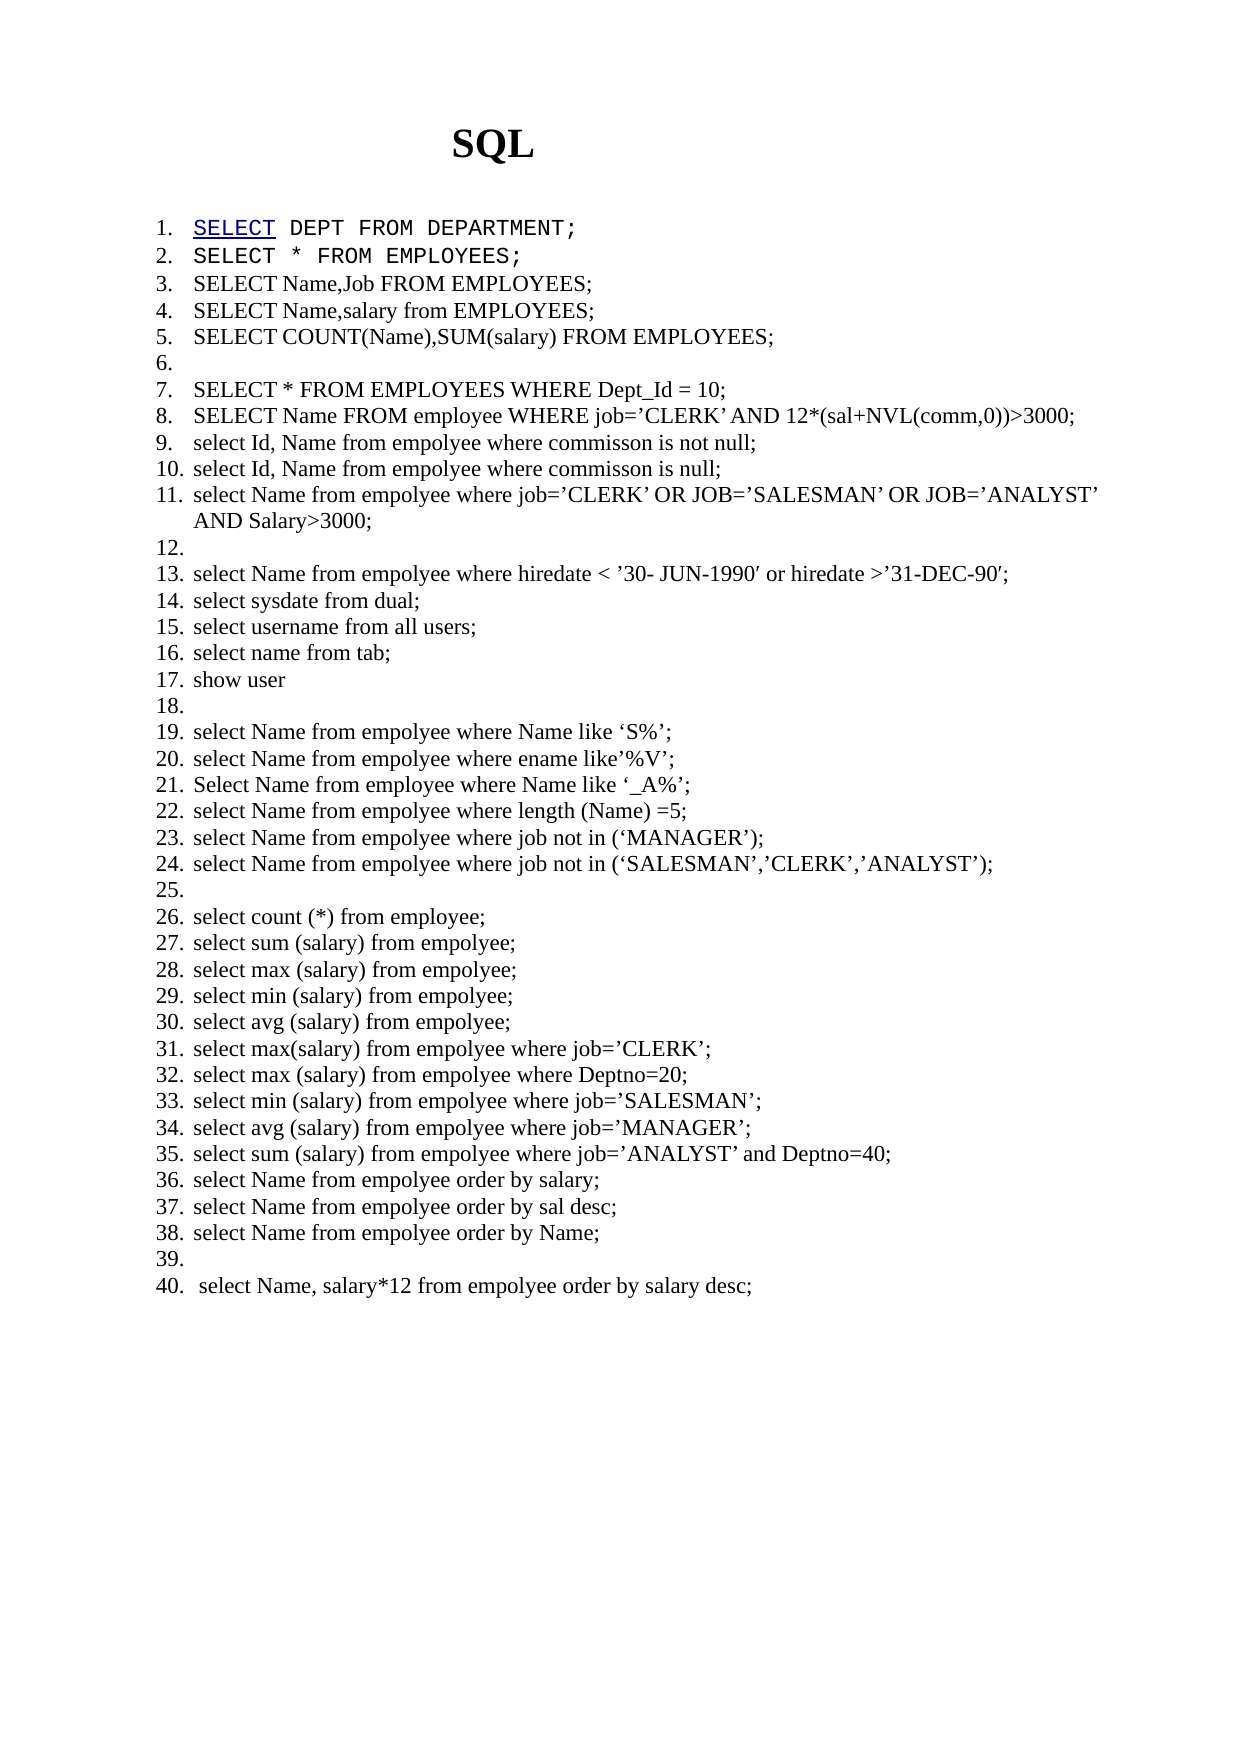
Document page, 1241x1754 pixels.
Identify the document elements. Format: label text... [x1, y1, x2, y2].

text SQL [118, 118, 1122, 166]
list select sum (salary) from empolyee; [156, 929, 1122, 956]
list SELECT DEPT FROM DEPARTMENT; [156, 214, 1122, 242]
list select min (salary) from empolyee where job=’SALESMAN’; [156, 1087, 1122, 1114]
list select max(salary) from empolyee where job=’CLERK’; [156, 1035, 1122, 1061]
list select name from tab; [156, 639, 1122, 666]
list SELECT * FROM EMPLOYEES WHERE Dept_Id = 10; [156, 376, 1122, 402]
list select min (salary) from empolyee; [156, 982, 1122, 1008]
list select Id, Name from empolyee where commisson is not null; [156, 428, 1122, 455]
list select Name from empolyee where hiredate < ’30- JUN-1990′ or hiredate >’31-DEC-90′; [156, 560, 1122, 587]
list select Name from empolyee where Name like ‘S%’; [156, 718, 1122, 745]
list SELECT Name,Job FROM EMPLOYEES; [156, 270, 1122, 297]
list select Name from empolyee order by sal desc; [156, 1193, 1122, 1219]
list select max (salary) from empolyee; [156, 956, 1122, 982]
list select Name from empolyee order by salary; [156, 1166, 1122, 1193]
list select Name from empolyee order by Name; [156, 1219, 1122, 1246]
list select count (*) from employee; [156, 903, 1122, 929]
list select avg (salary) from empolyee; [156, 1008, 1122, 1035]
list select max (salary) from empolyee where Deptno=20; [156, 1061, 1122, 1087]
list SELECT Name,salary from EMPLOYEES; [156, 297, 1122, 323]
list select Name from empolyee where length (Name) =5; [156, 797, 1122, 824]
list select Name from empolyee where job not in (‘MANAGER’); [156, 824, 1122, 850]
list select sum (salary) from empolyee where job=’ANALYST’ and Deptno=40; [156, 1140, 1122, 1166]
list select avg (salary) from empolyee where job=’MANAGER’; [156, 1114, 1122, 1140]
list show user [156, 666, 1122, 692]
list SELECT Name FROM employee WHERE job=’CLERK’ AND 12*(sal+NVL(comm,0))>3000; [156, 402, 1122, 428]
list select Name, salary*12 from empolyee order by salary desc; [156, 1272, 1122, 1298]
list Select Name from employee where Name like ‘_A%’; [156, 771, 1122, 797]
list select sysdate from dual; [156, 587, 1122, 613]
list SELECT COUNT(Name),SUM(salary) FROM EMPLOYEES; [156, 323, 1122, 349]
list select Id, Name from empolyee where commisson is null; [156, 455, 1122, 481]
list select Name from empolyee where job=’CLERK’ OR JOB=’SALESMAN’ OR JOB=’ANALYST’ AND Salary>3000; [156, 481, 1122, 534]
list SELECT * FROM EMPLOYEES; [156, 242, 1122, 270]
list select Name from empolyee where ename like’%V’; [156, 745, 1122, 771]
list select username from all users; [156, 613, 1122, 639]
list select Name from empolyee where job not in (‘SALESMAN’,’CLERK’,’ANALYST’); [156, 850, 1122, 877]
